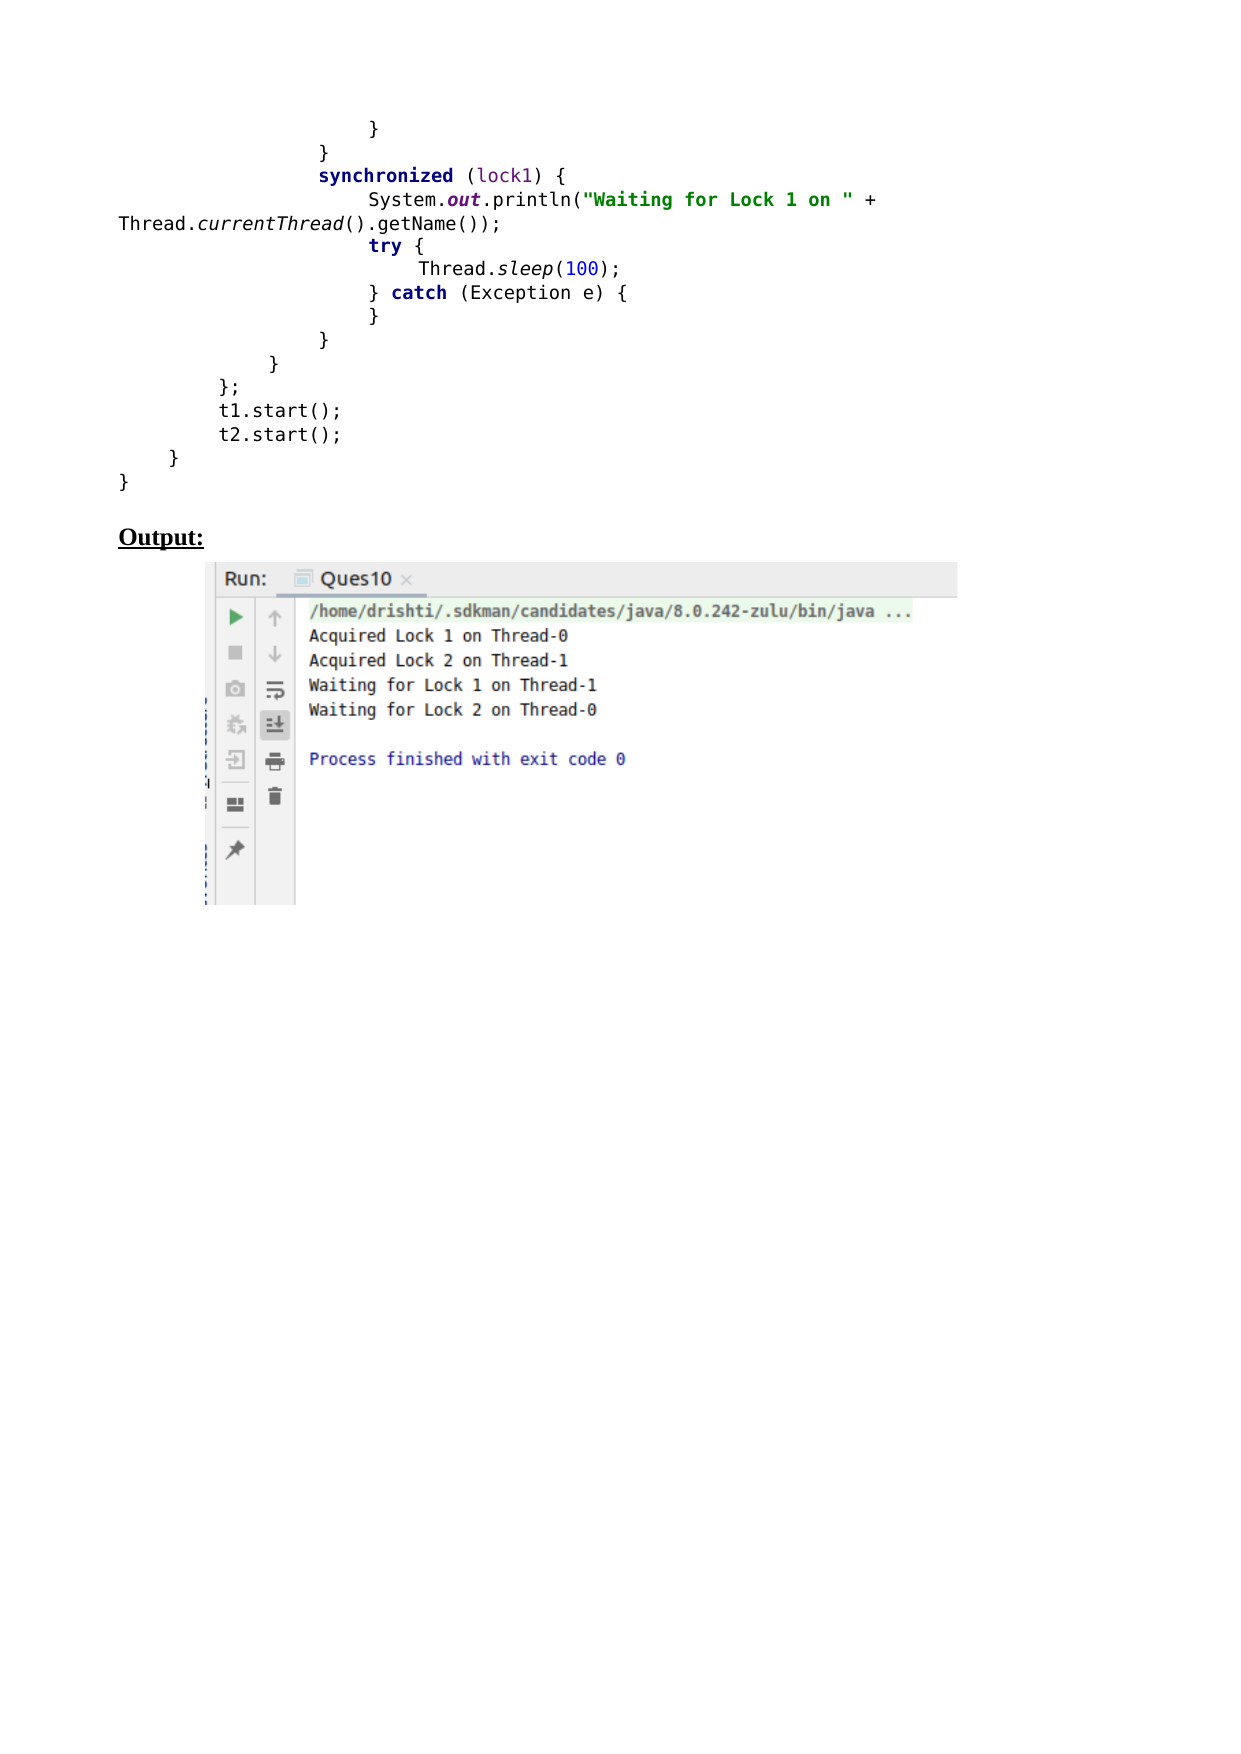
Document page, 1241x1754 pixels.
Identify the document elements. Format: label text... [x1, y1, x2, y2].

text Output: [118, 522, 1122, 551]
text System.out.println("Waiting for Lock 1 on " + Thread.currentThread().getName()); [118, 189, 1122, 234]
text Thread.sleep(100); [118, 258, 1122, 282]
text synchronized (lock1) { [118, 165, 1122, 189]
text } [118, 306, 1122, 329]
text try { [118, 234, 1122, 258]
text } [118, 447, 1122, 471]
text }; [118, 376, 1122, 400]
text } [118, 353, 1122, 376]
text } [118, 118, 1122, 142]
text } [118, 329, 1122, 353]
text } [118, 471, 1122, 493]
text t2.start(); [118, 424, 1122, 447]
text t1.start(); [118, 400, 1122, 424]
picture [205, 562, 958, 905]
text } catch (Exception e) { [118, 282, 1122, 306]
text } [118, 142, 1122, 165]
